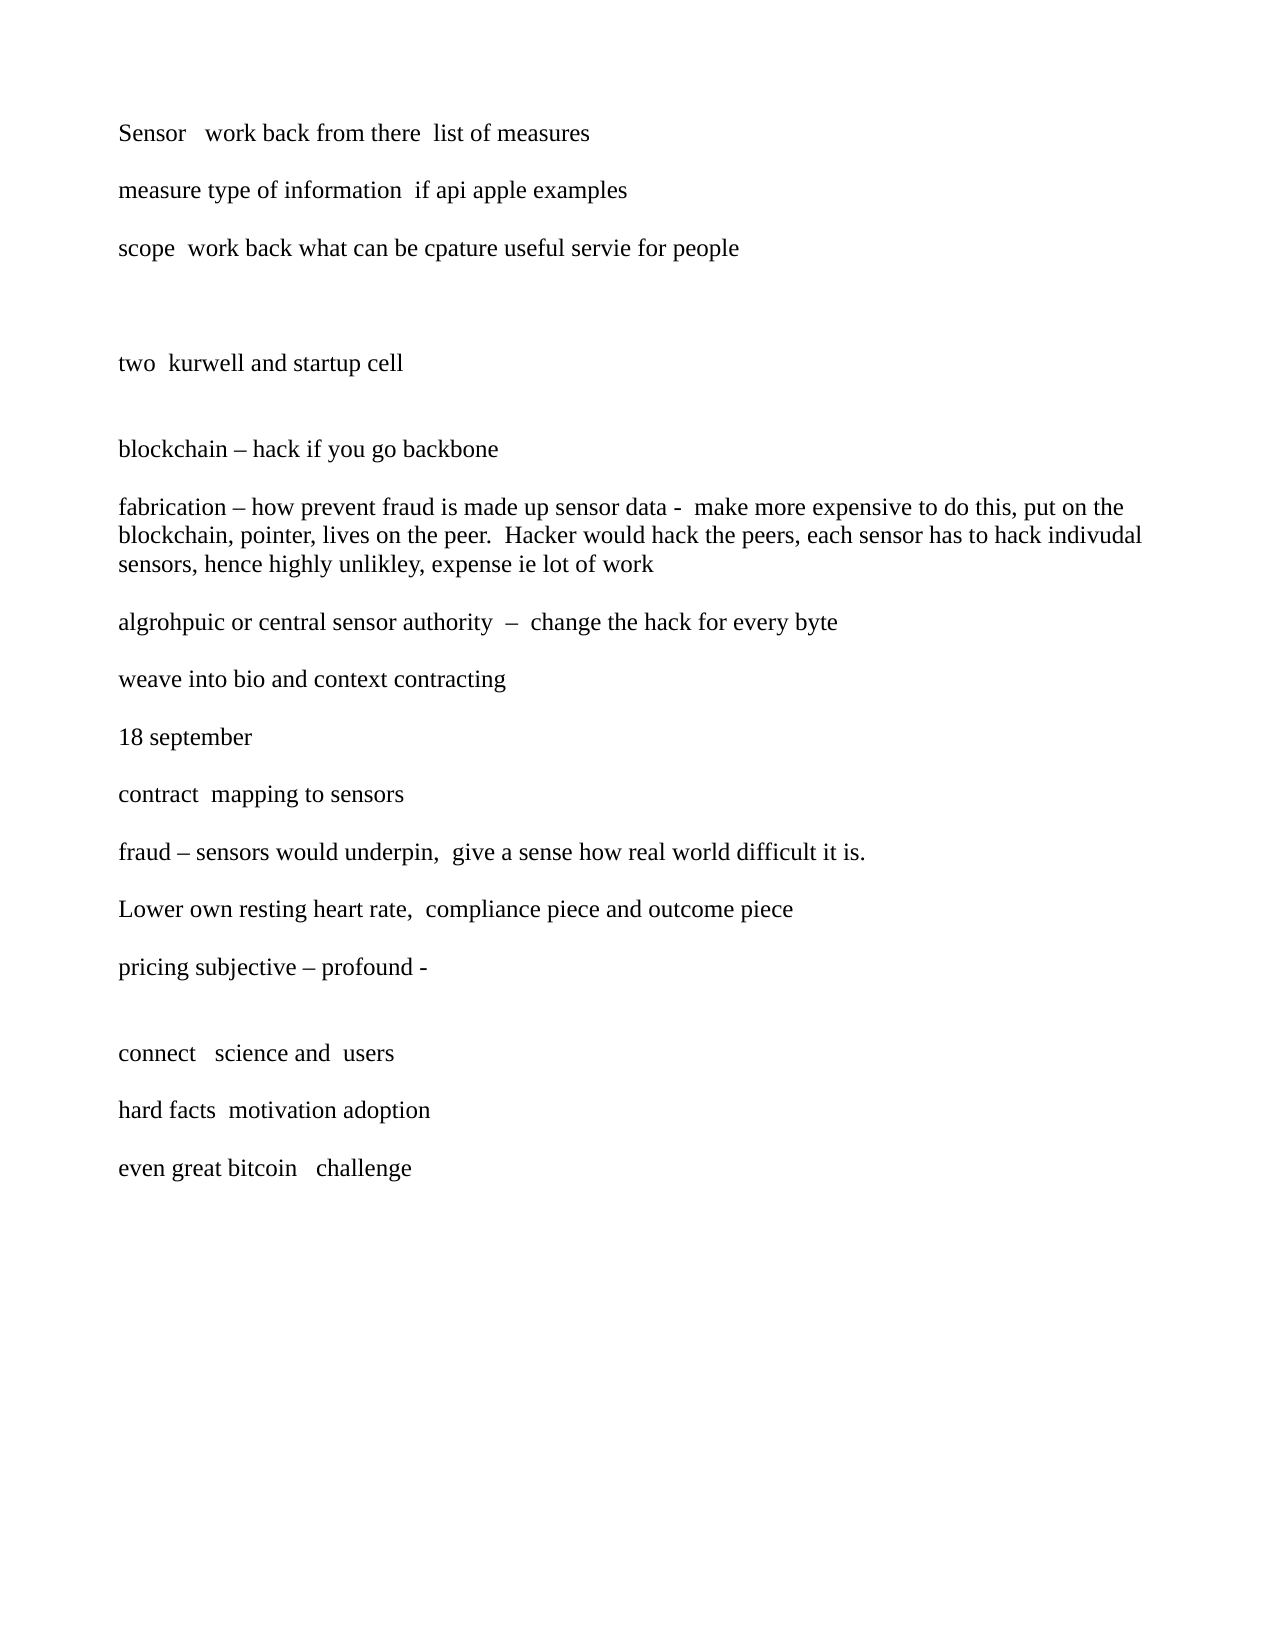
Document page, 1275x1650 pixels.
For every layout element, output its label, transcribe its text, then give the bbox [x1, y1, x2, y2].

text weave into bio and context contracting [118, 664, 1157, 693]
text hard facts motivation adoption [118, 1096, 1157, 1124]
text measure type of information if api apple examples [118, 176, 1157, 204]
text two kurwell and startup cell [118, 348, 1157, 377]
text pricing subjective – profound - [118, 952, 1157, 981]
text algrohpuic or central sensor authority – change the hack for every byte [118, 607, 1157, 636]
text Lower own resting heart rate, compliance piece and outcome piece [118, 894, 1157, 923]
text fabrication – how prevent fraud is made up sensor data - make more expensive to do this, put on the blockchain, pointer, lives on the peer. Hacker would hack the peers, each sensor has to hack indivudal sensors, hence highly unlikley, expense ie lot of work [118, 492, 1157, 578]
text 18 september [118, 722, 1157, 751]
text fraud – sensors would underpin, give a sense how real world difficult it is. [118, 837, 1157, 866]
text connect science and users [118, 1038, 1157, 1067]
text contract mapping to sensors [118, 779, 1157, 808]
text even great bitcoin challenge [118, 1153, 1157, 1182]
text scope work back what can be cpature useful servie for people [118, 233, 1157, 262]
text Sensor work back from there list of measures [118, 118, 1157, 147]
text blockchain – hack if you go backbone [118, 434, 1157, 463]
